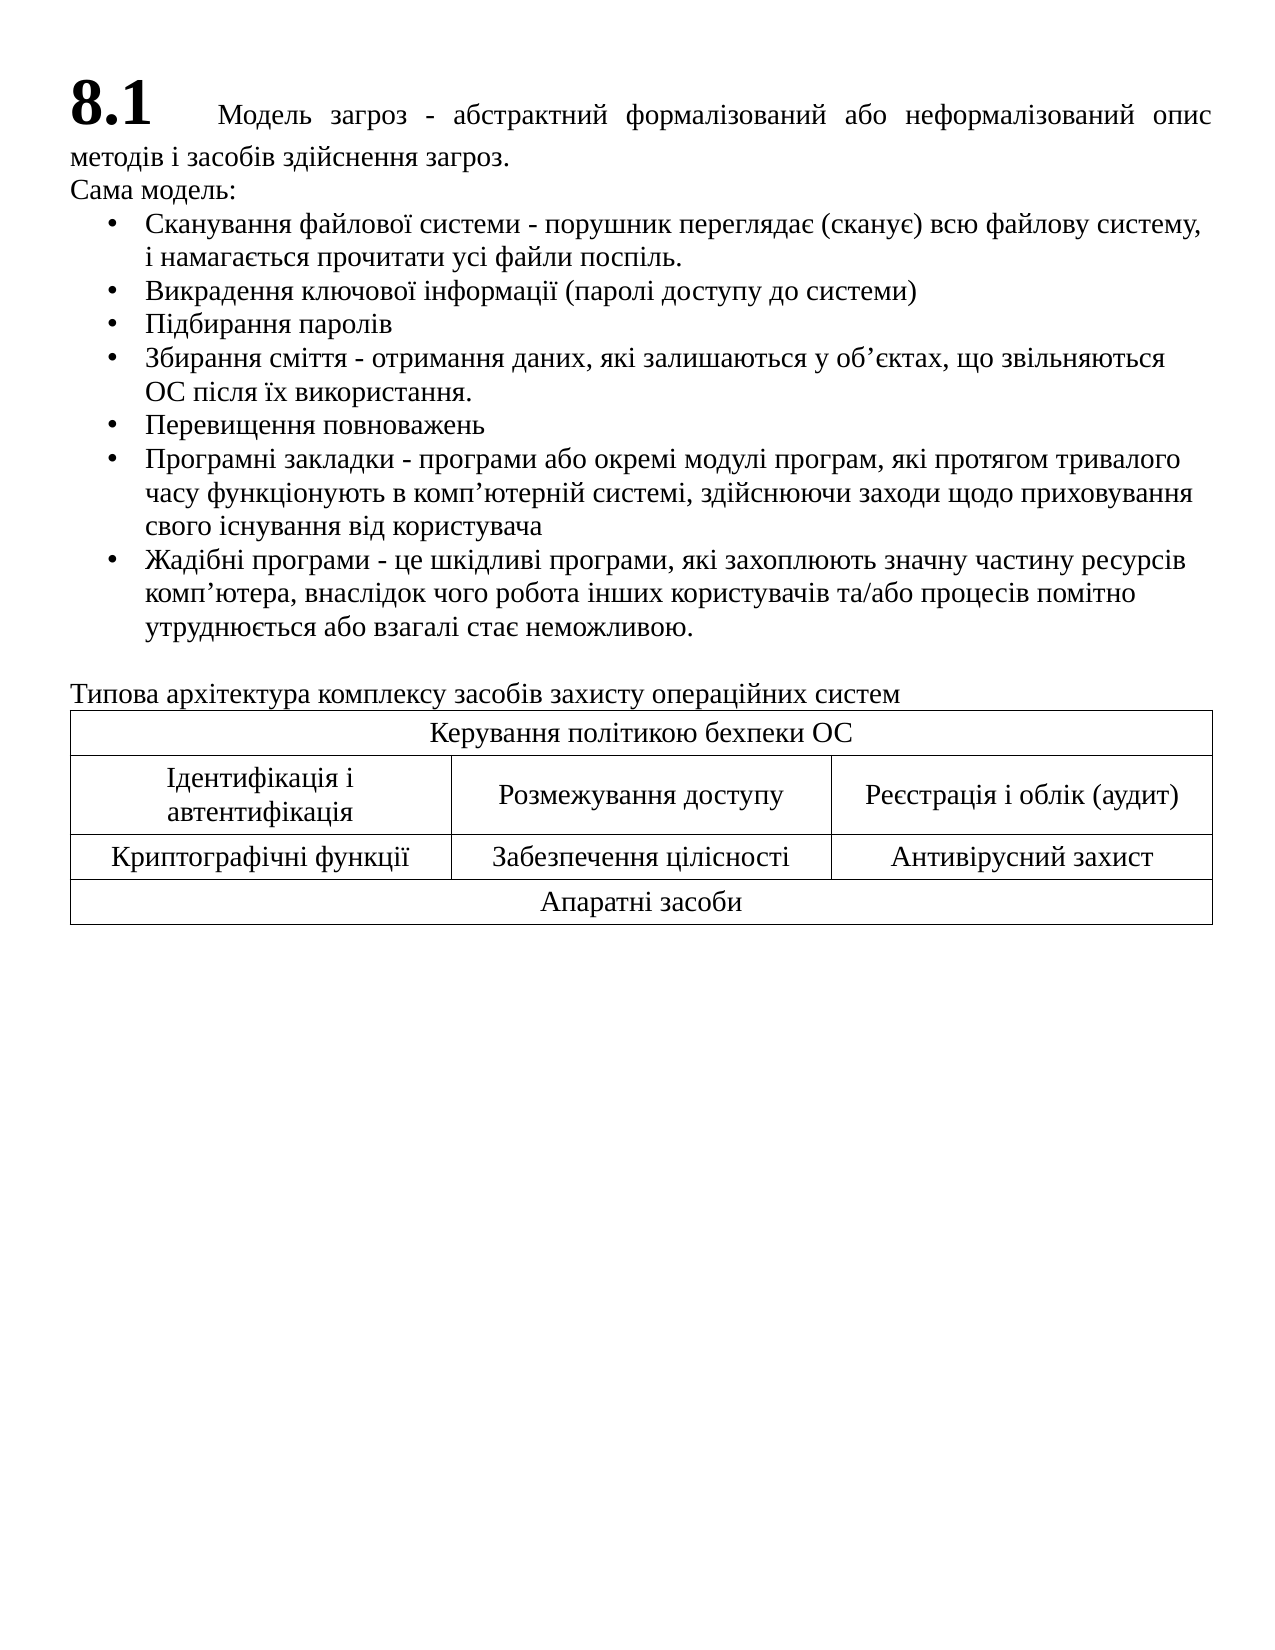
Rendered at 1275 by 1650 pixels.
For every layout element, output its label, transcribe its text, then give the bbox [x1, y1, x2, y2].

table_cell Криптографічні функції [71, 835, 451, 878]
list Жадібні програми - це шкідливі програми, які захоплюють значну частину ресурсів комп’ютера, внаслідок чого робота інших користувачів та/або процесів помітно утруднюється або взагалі стає неможливою. [107, 542, 1212, 643]
text Типова архітектура комплексу засобів захисту операційних систем [70, 676, 1212, 710]
list Збирання сміття - отримання даних, які залишаються у об’єктах, що звільняються ОС після їх використання. [107, 340, 1212, 407]
table_cell Апаратні засоби [71, 880, 1212, 924]
list Сканування файлової системи - порушник переглядає (сканує) всю файлову систему, і намагається прочитати усі файли поспіль. [107, 206, 1212, 273]
table_header Керування політикою бехпеки ОС [71, 711, 1212, 755]
list Перевищення повноважень [107, 407, 1212, 441]
list Програмні закладки - програми або окремі модулі програм, які протягом тривалого часу функціонують в комп’ютерній системі, здійснюючи заходи щодо приховування свого існування від користувача [107, 441, 1212, 542]
table_cell Розмежування доступу [452, 756, 831, 833]
text Сама модель: [70, 172, 1212, 206]
table_cell Забезпечення цілісності [452, 835, 831, 878]
text 8.1 Модель загроз - абстрактний формалізований або неформалізований опис методів і засобів здійснення загроз. [70, 62, 1212, 172]
list Підбирання паролів [107, 307, 1212, 340]
table_cell Ідентифікація і автентифікація [71, 756, 451, 833]
table_cell Реєстрація і облік (аудит) [832, 756, 1212, 833]
list Викрадення ключової інформації (паролі доступу до системи) [107, 273, 1212, 307]
table_cell Антивірусний захист [832, 835, 1212, 878]
